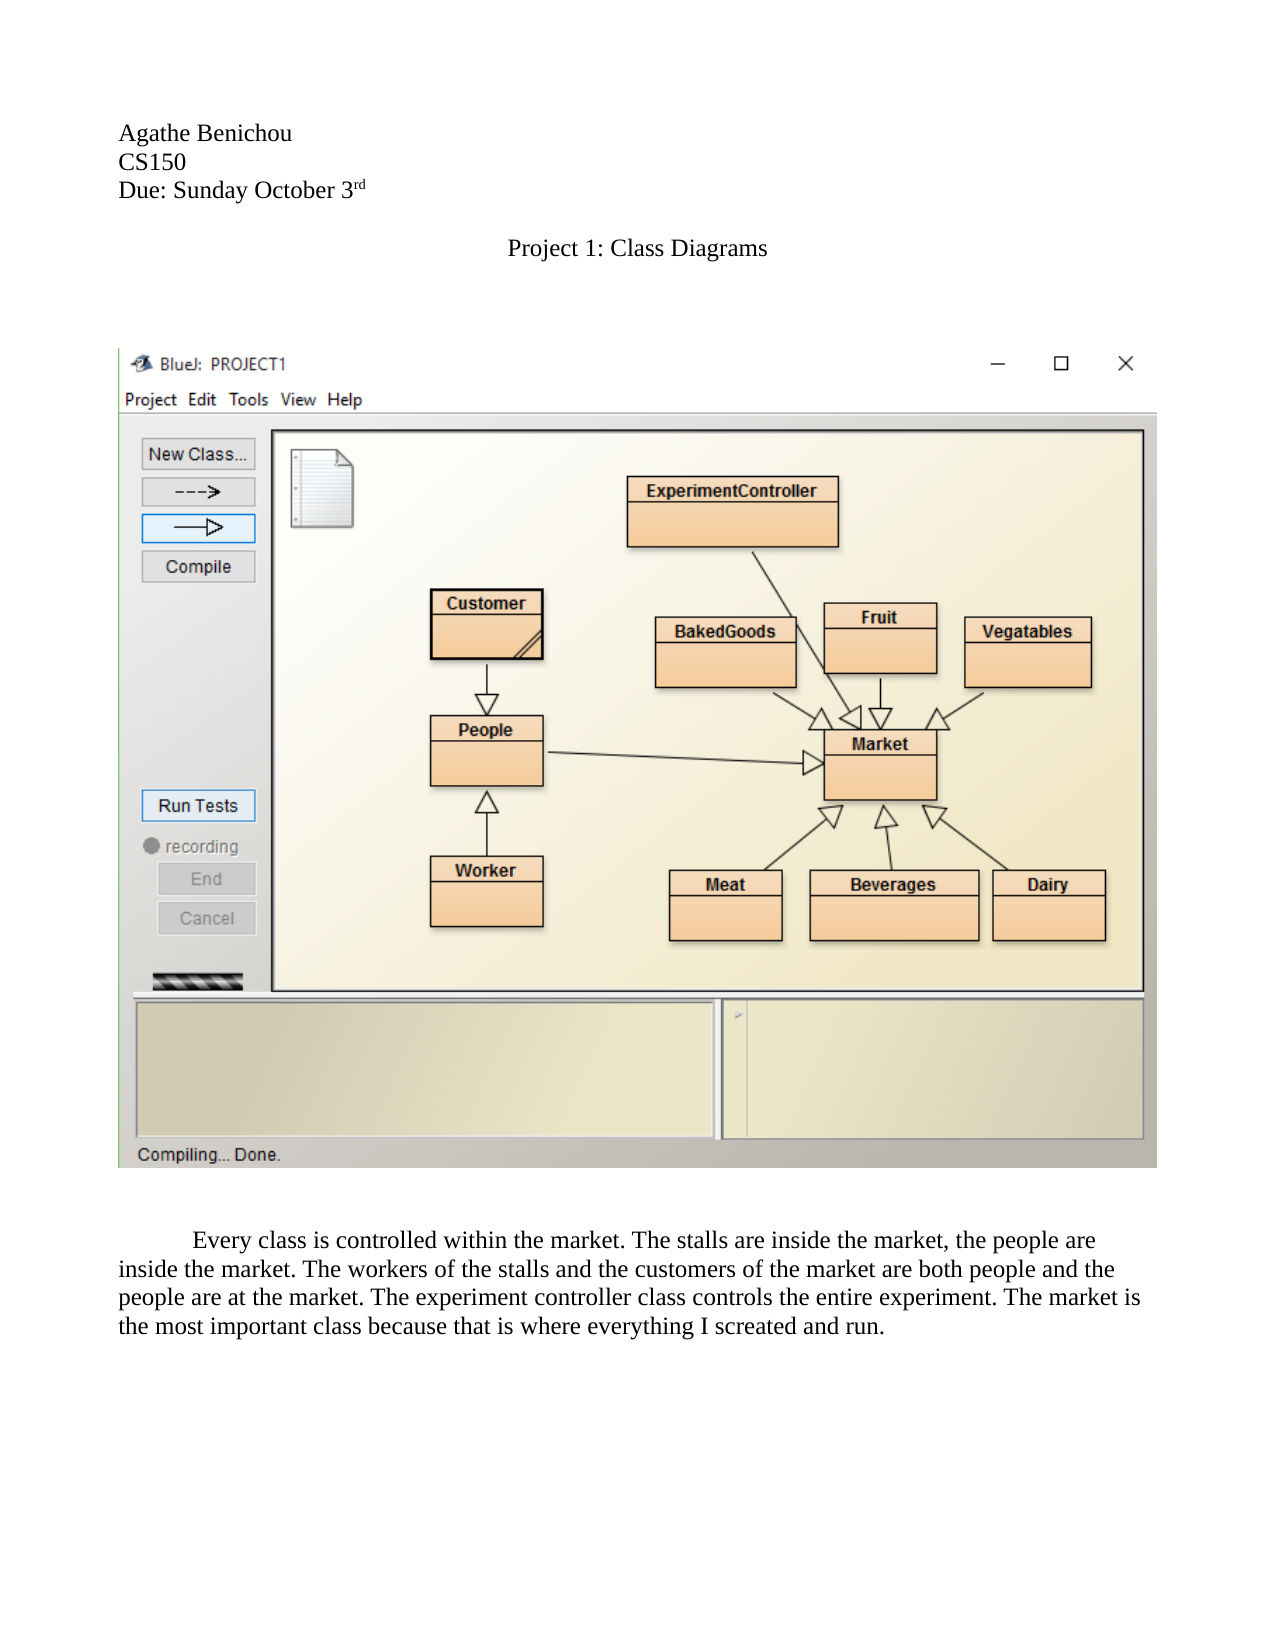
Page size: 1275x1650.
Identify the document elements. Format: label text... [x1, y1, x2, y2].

text Agathe Benichou [118, 118, 1157, 147]
text Project 1: Class Diagrams [118, 233, 1157, 262]
picture [118, 348, 1157, 1168]
text Due: Sunday October 3rd [118, 176, 1157, 204]
text Every class is controlled within the market. The stalls are inside the market, the people are inside the market. The workers of the stalls and the customers of the market are both people and the people are at the market. The experiment controller class controls the entire experiment. The market is the most important class because that is where everything I screated and run. [118, 1225, 1157, 1340]
text CS150 [118, 147, 1157, 176]
